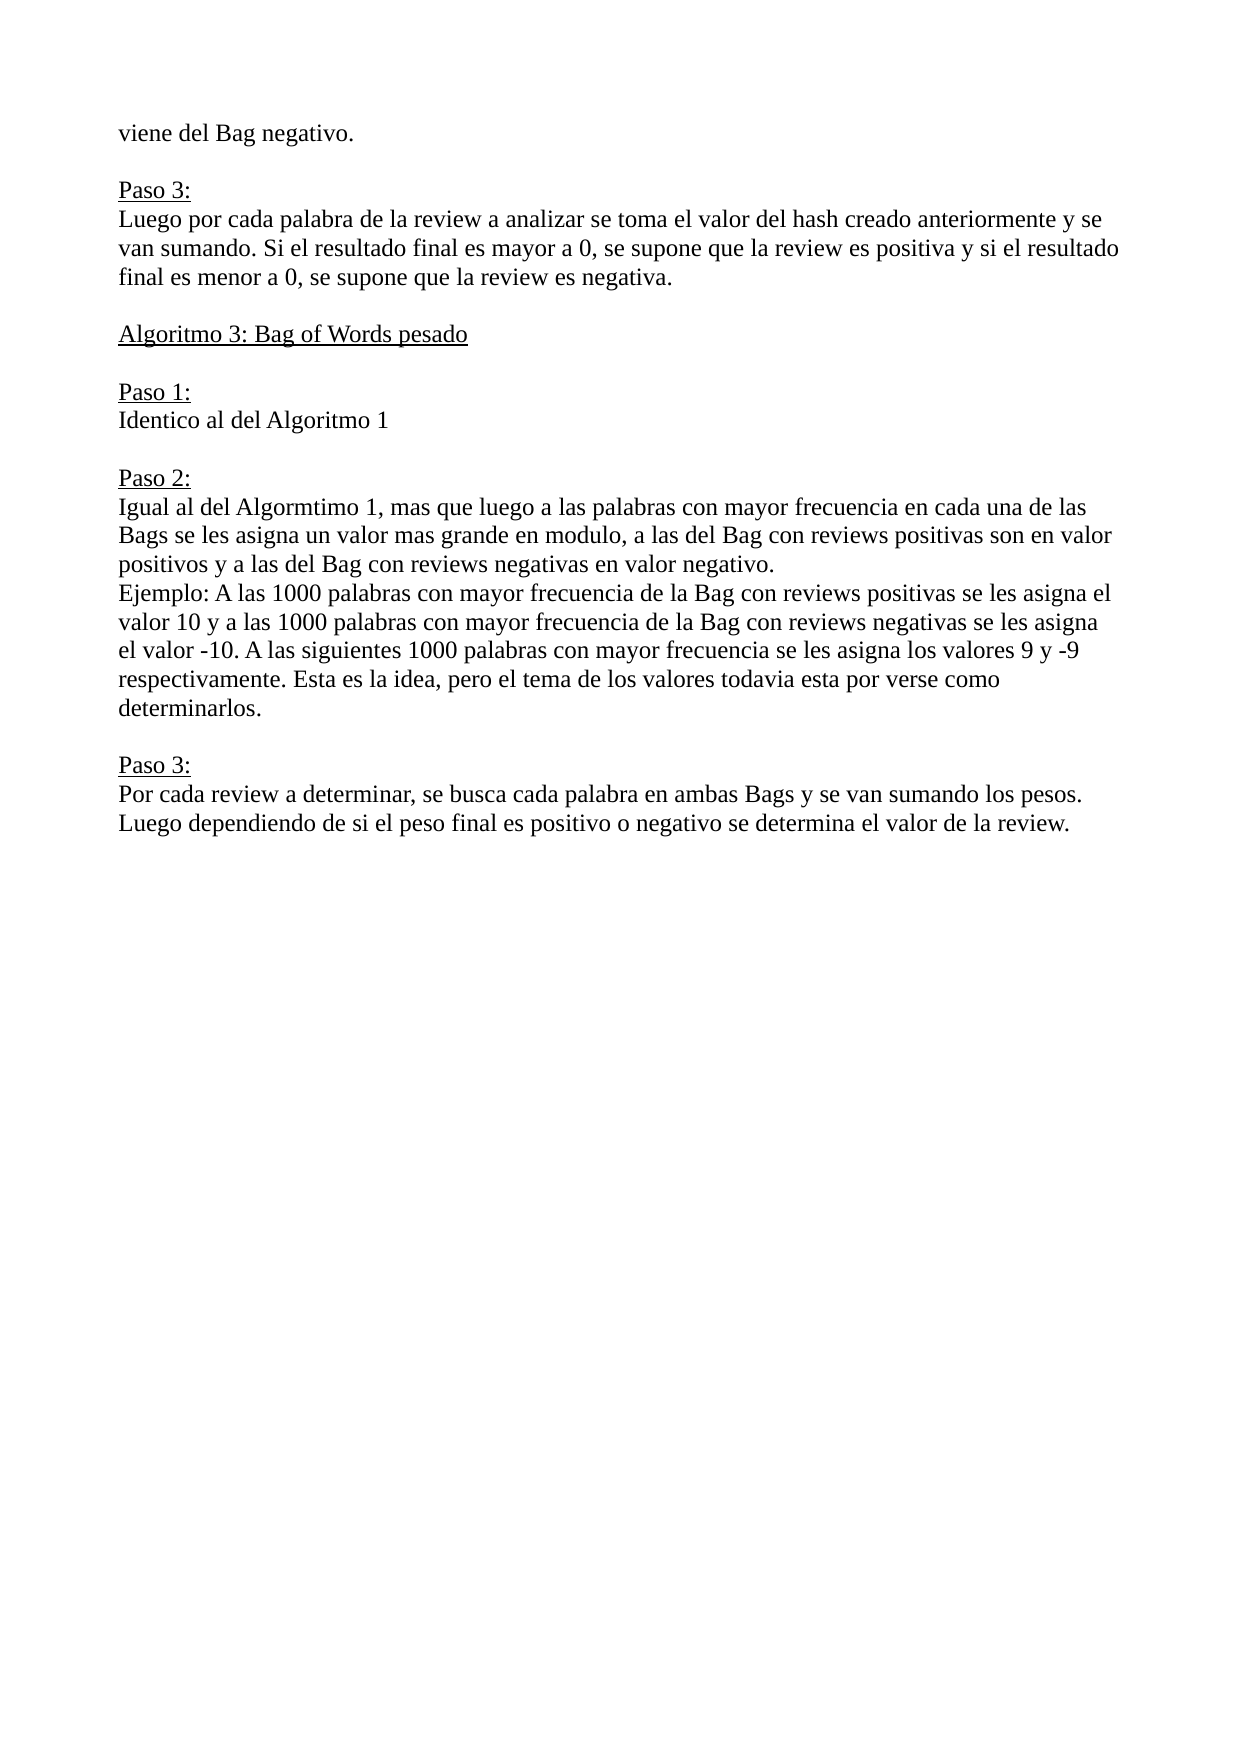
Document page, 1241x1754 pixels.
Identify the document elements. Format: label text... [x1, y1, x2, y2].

text Paso 3: [118, 751, 1122, 779]
text Luego dependiendo de si el peso final es positivo o negativo se determina el valor de la review. [118, 808, 1122, 837]
text Paso 3: [118, 176, 1122, 204]
text Paso 1: [118, 377, 1122, 406]
text Paso 2: [118, 463, 1122, 492]
text Identico al del Algoritmo 1 [118, 406, 1122, 434]
text Ejemplo: A las 1000 palabras con mayor frecuencia de la Bag con reviews positivas se les asigna el valor 10 y a las 1000 palabras con mayor frecuencia de la Bag con reviews negativas se les asigna el valor -10. A las siguientes 1000 palabras con mayor frecuencia se les asigna los valores 9 y -9 respectivamente. Esta es la idea, pero el tema de los valores todavia esta por verse como determinarlos. [118, 578, 1122, 722]
text Igual al del Algormtimo 1, mas que luego a las palabras con mayor frecuencia en cada una de las Bags se les asigna un valor mas grande en modulo, a las del Bag con reviews positivas son en valor positivos y a las del Bag con reviews negativas en valor negativo. [118, 492, 1122, 578]
text Por cada review a determinar, se busca cada palabra en ambas Bags y se van sumando los pesos. [118, 779, 1122, 808]
text Luego por cada palabra de la review a analizar se toma el valor del hash creado anteriormente y se van sumando. Si el resultado final es mayor a 0, se supone que la review es positiva y si el resultado final es menor a 0, se supone que la review es negativa. [118, 204, 1122, 291]
text Algoritmo 3: Bag of Words pesado [118, 319, 1122, 348]
text viene del Bag negativo. [118, 118, 1122, 147]
